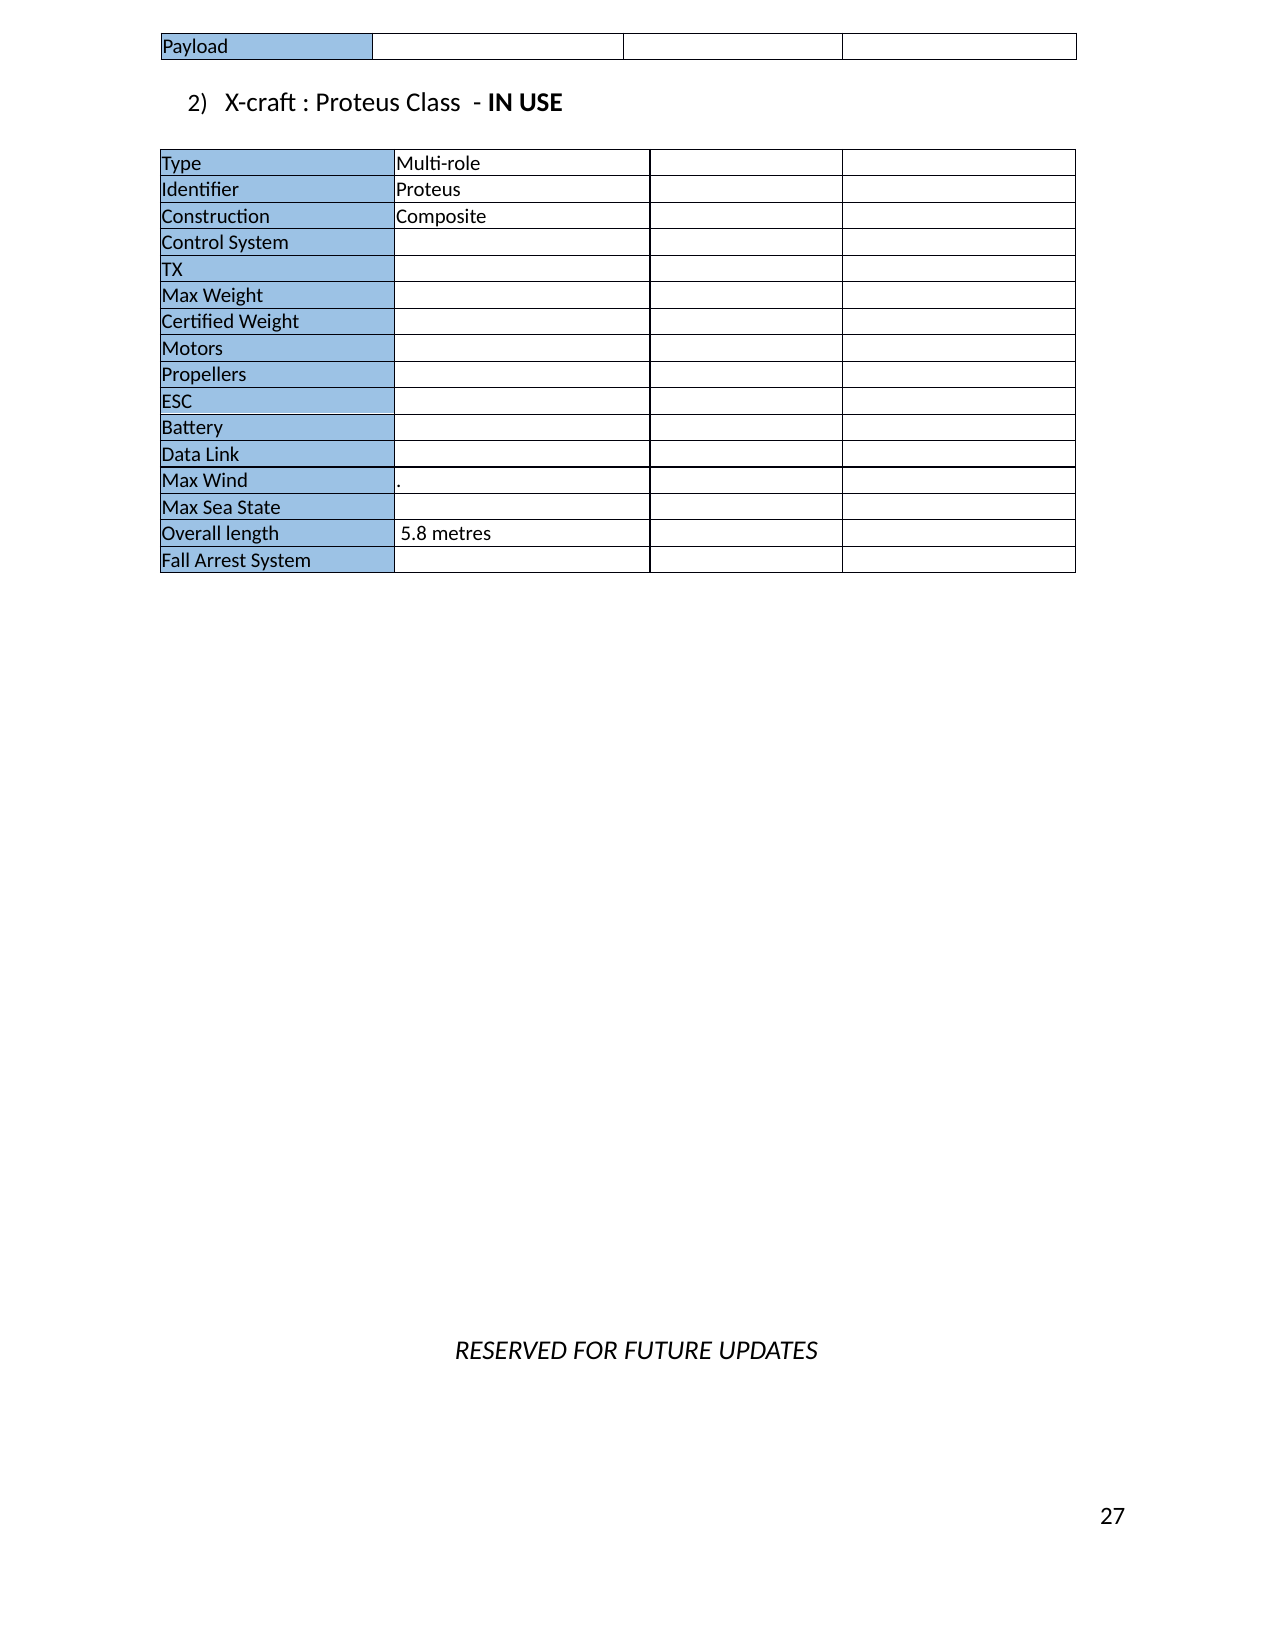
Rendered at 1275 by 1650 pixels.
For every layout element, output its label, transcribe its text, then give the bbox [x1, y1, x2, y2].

table_cell [843, 335, 1075, 361]
table_cell Control System [161, 229, 394, 255]
table_cell [395, 494, 649, 519]
table_cell [395, 547, 649, 572]
table_cell 5.8 metres [395, 520, 649, 546]
text RESERVED FOR FUTURE UPDATES [150, 1333, 1125, 1366]
table_cell [395, 335, 649, 361]
table_header Type [161, 150, 394, 175]
table_cell [395, 309, 649, 334]
table_cell Identifier [161, 176, 394, 202]
table_cell [651, 362, 842, 387]
table_cell [651, 441, 842, 466]
table_header [843, 150, 1075, 175]
table_cell [843, 34, 1076, 59]
table_header [651, 150, 842, 175]
table_cell [843, 494, 1075, 519]
table_cell [843, 520, 1075, 546]
table_cell [395, 441, 649, 466]
table_cell [651, 494, 842, 519]
table_cell [651, 388, 842, 413]
table_cell Certified Weight [161, 309, 394, 334]
table_header Multi-role [395, 150, 649, 175]
table_cell Fall Arrest System [161, 547, 394, 572]
table_cell [395, 256, 649, 281]
table_cell [843, 256, 1075, 281]
table_cell Max Weight [161, 282, 394, 308]
table_cell [651, 203, 842, 228]
table_cell [395, 415, 649, 440]
table_cell [651, 256, 842, 281]
table_cell Max Sea State [161, 494, 394, 519]
table_cell [843, 415, 1075, 440]
table_cell [843, 441, 1075, 466]
table_cell Proteus [395, 176, 649, 202]
table_cell [651, 547, 842, 572]
table_cell [843, 282, 1075, 308]
table_cell [651, 309, 842, 334]
table_cell Construction [161, 203, 394, 228]
table_cell [651, 415, 842, 440]
table_cell Max Wind [161, 468, 394, 493]
table_cell [843, 176, 1075, 202]
table_cell . [395, 468, 649, 493]
table_cell [651, 520, 842, 546]
table_cell [373, 34, 623, 59]
table_cell Payload [162, 34, 372, 59]
table_cell ESC [161, 388, 394, 413]
table_cell [843, 229, 1075, 255]
table_cell Overall length [161, 520, 394, 546]
table_cell [395, 362, 649, 387]
table_cell [395, 388, 649, 413]
table_cell Data Link [161, 441, 394, 466]
table_cell [651, 468, 842, 493]
table_cell [843, 468, 1075, 493]
table_cell [395, 282, 649, 308]
table_cell [843, 362, 1075, 387]
table_cell Composite [395, 203, 649, 228]
table_cell [651, 229, 842, 255]
table_cell [843, 547, 1075, 572]
table_cell [651, 282, 842, 308]
table_cell [651, 176, 842, 202]
table_cell Propellers [161, 362, 394, 387]
table_cell TX [161, 256, 394, 281]
table_cell Battery [161, 415, 394, 440]
table_cell [843, 309, 1075, 334]
table_cell [624, 34, 842, 59]
table_cell [843, 203, 1075, 228]
table_cell [651, 335, 842, 361]
table_cell [843, 388, 1075, 413]
list X-craft : Proteus Class - IN USE [187, 85, 1125, 118]
table_cell [395, 229, 649, 255]
table_cell Motors [161, 335, 394, 361]
